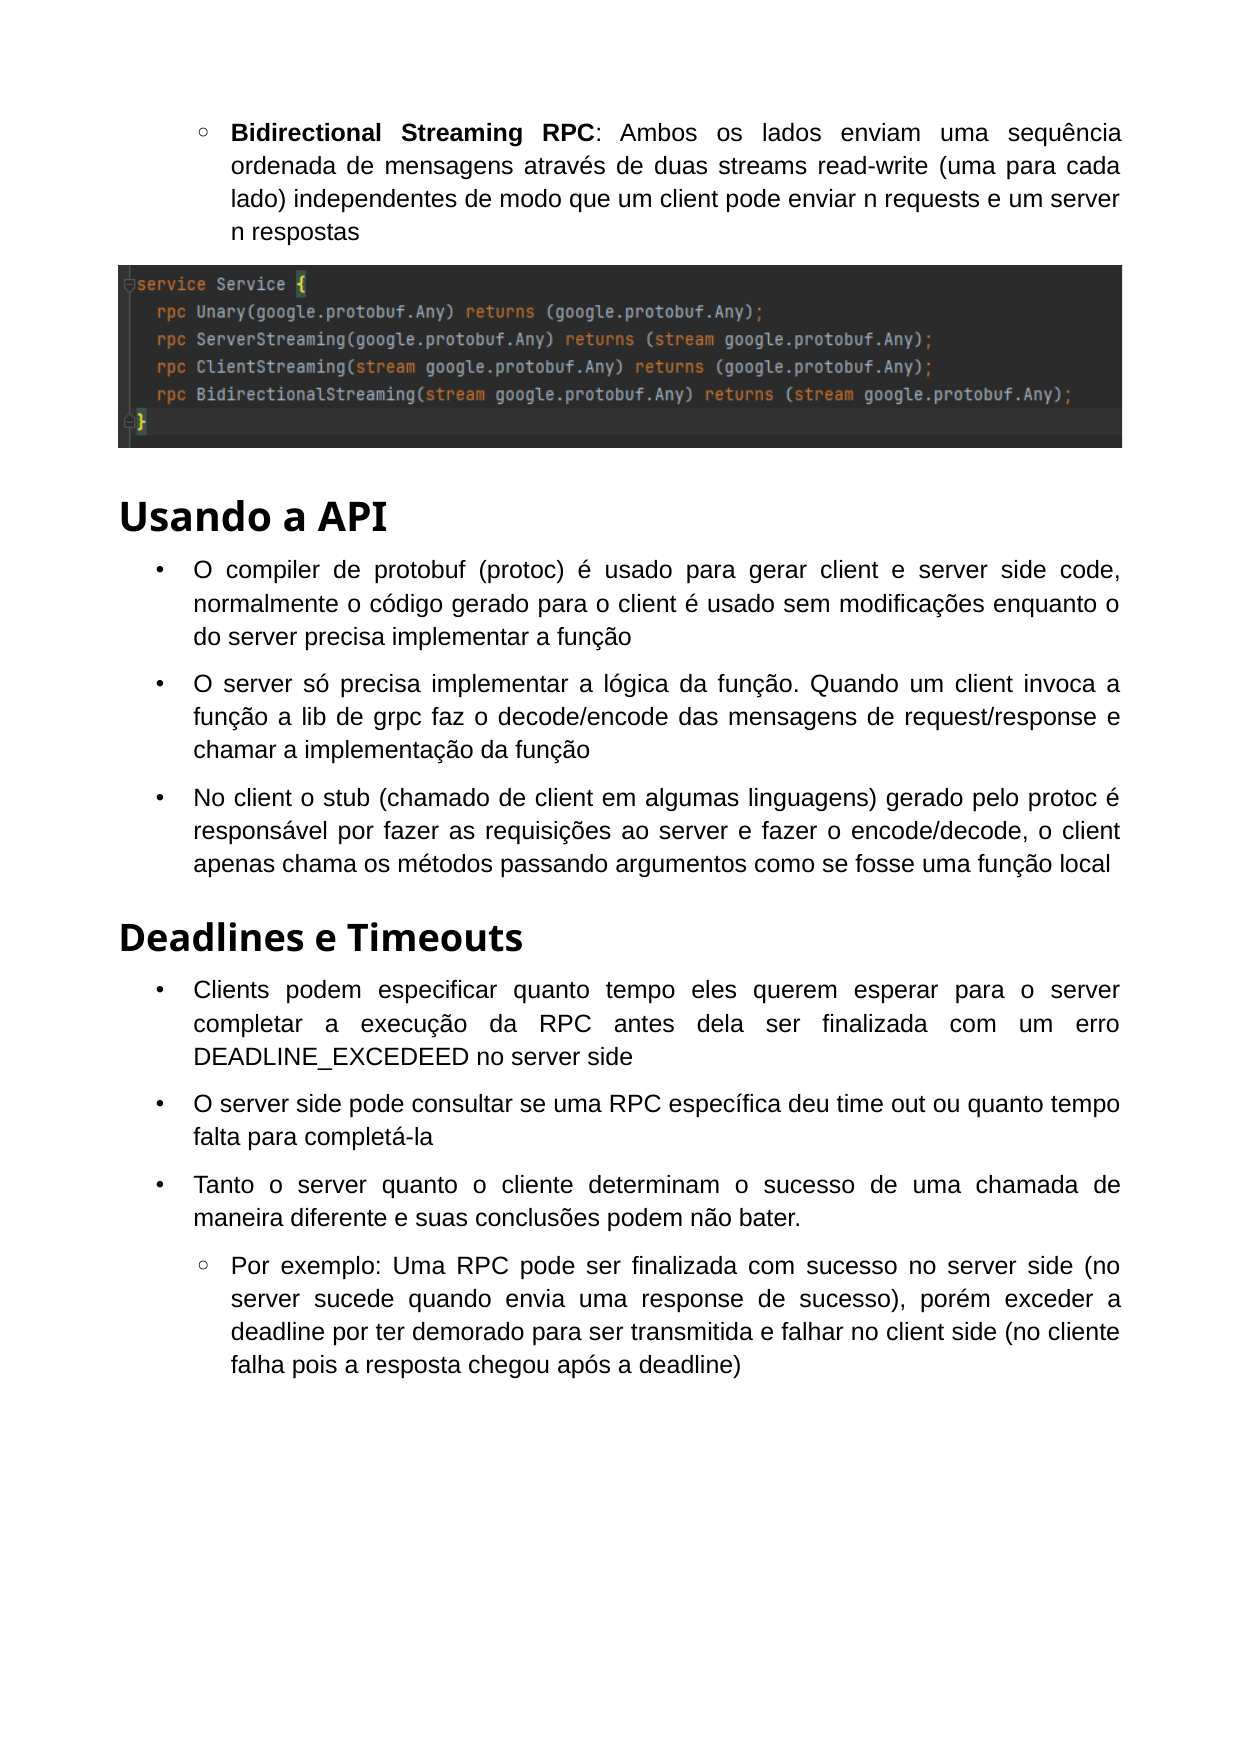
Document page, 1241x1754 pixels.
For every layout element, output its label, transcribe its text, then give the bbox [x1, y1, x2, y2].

subtitle Deadlines e Timeouts [118, 911, 1122, 963]
list Bidirectional Streaming RPC: Ambos os lados enviam uma sequência ordenada de mensagens através de duas streams read-write (uma para cada lado) independentes de modo que um client pode enviar n requests e um server n respostas [193, 118, 1122, 246]
list No client o stub (chamado de client em algumas linguagens) gerado pelo protoc é responsável por fazer as requisições ao server e fazer o encode/decode, o client apenas chama os métodos passando argumentos como se fosse uma função local [156, 783, 1122, 878]
list O server side pode consultar se uma RPC específica deu time out ou quanto tempo falta para completá-la [156, 1089, 1122, 1151]
picture [118, 265, 1123, 448]
list O compiler de protobuf (protoc) é usado para gerar client e server side code, normalmente o código gerado para o client é usado sem modificações enquanto o do server precisa implementar a função [156, 556, 1122, 650]
list O server só precisa implementar a lógica da função. Quando um client invoca a função a lib de grpc faz o decode/encode das mensagens de request/response e chamar a implementação da função [156, 669, 1122, 764]
list Por exemplo: Uma RPC pode ser finalizada com sucesso no server side (no server sucede quando envia uma response de sucesso), porém exceder a deadline por ter demorado para ser transmitida e falhar no client side (no cliente falha pois a resposta chegou após a deadline) [193, 1251, 1122, 1379]
list Clients podem especificar quanto tempo eles querem esperar para o server completar a execução da RPC antes dela ser finalizada com um erro DEADLINE_EXCEDEED no server side [156, 976, 1122, 1070]
list Tanto o server quanto o cliente determinam o sucesso de uma chamada de maneira diferente e suas conclusões podem não bater. [156, 1170, 1122, 1232]
subtitle Usando a API [118, 487, 1122, 543]
